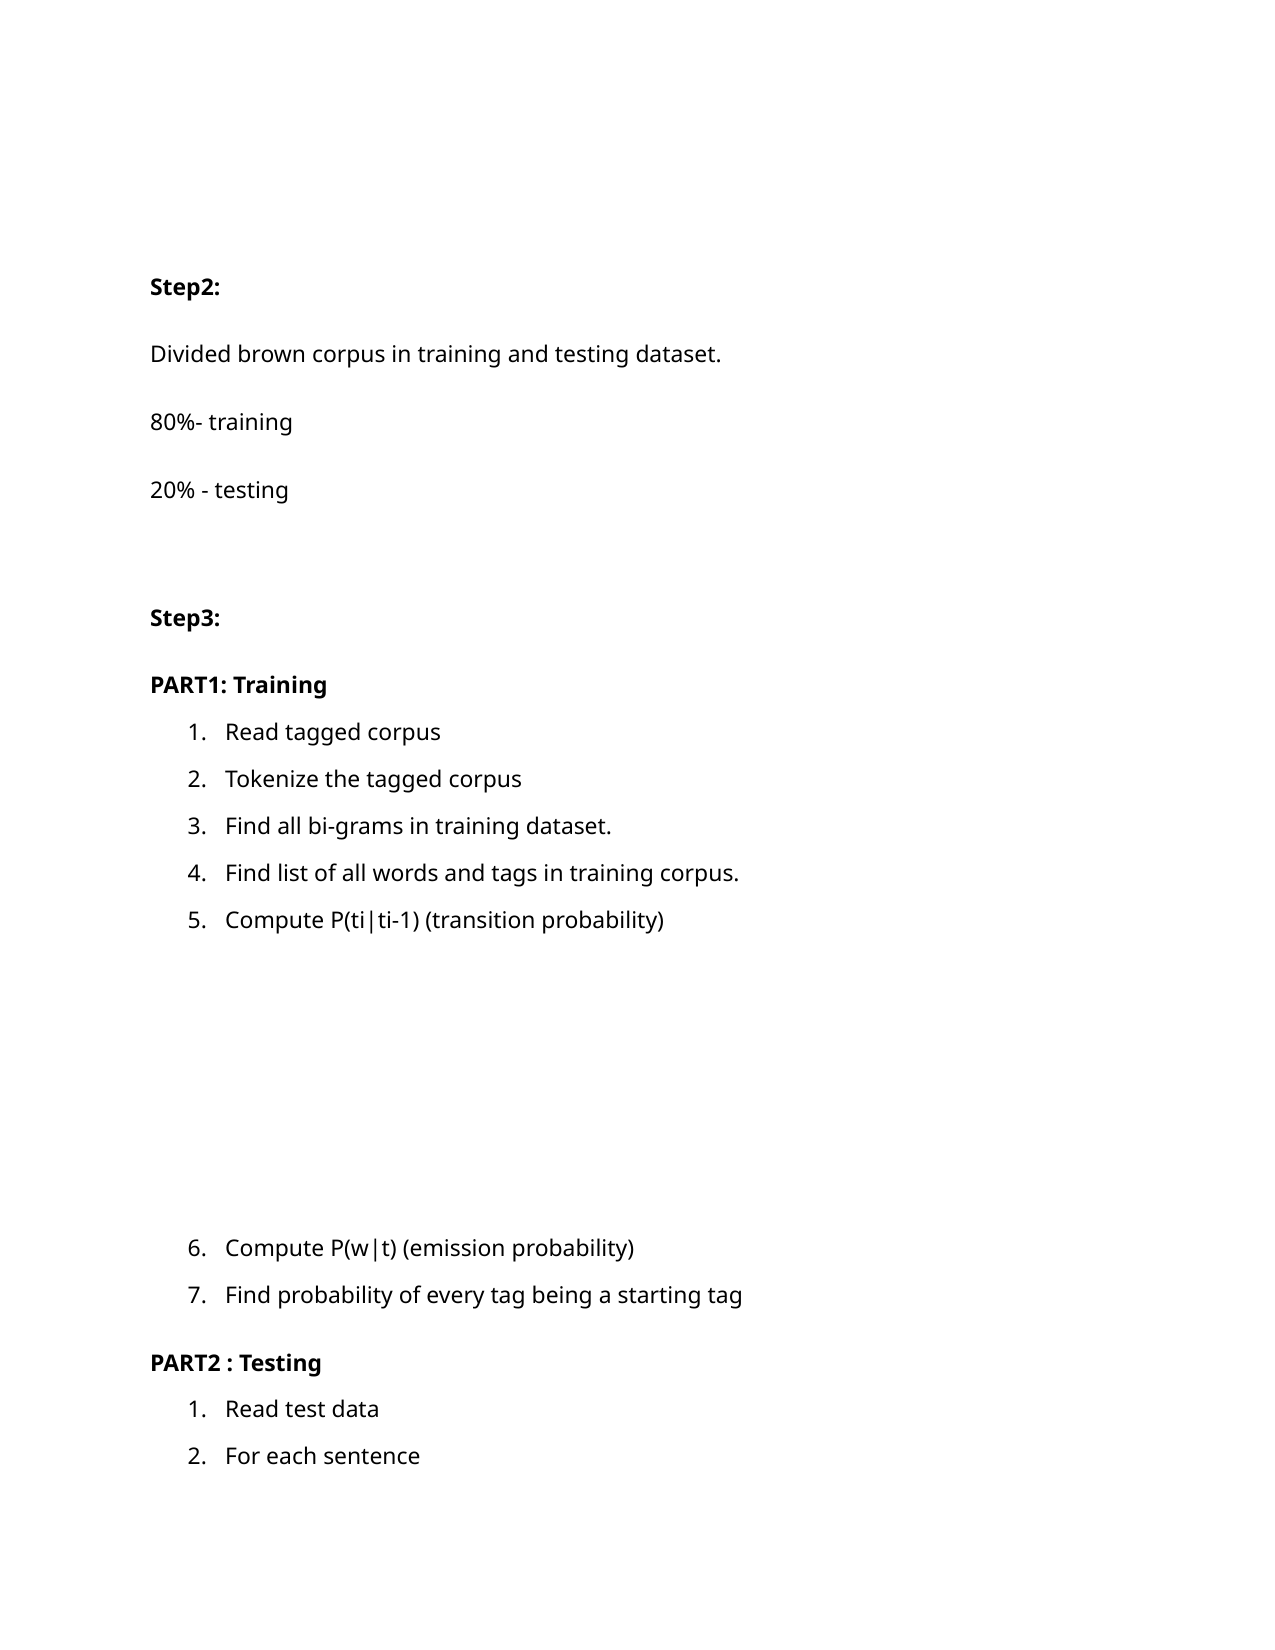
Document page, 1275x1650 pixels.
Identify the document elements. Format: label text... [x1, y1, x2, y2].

text 20% - testing [150, 474, 1125, 505]
text Step3: [150, 602, 1125, 633]
text PART1: Training [150, 669, 1125, 701]
text Divided brown corpus in training and testing dataset. [150, 338, 1125, 369]
list Find list of all words and tags in training corpus. [187, 857, 1125, 888]
list Find all bi-grams in training dataset. [187, 810, 1125, 841]
list Compute P(ti|ti-1) (transition probability) [187, 904, 1125, 935]
list For each sentence [187, 1440, 1125, 1472]
list Read tagged corpus [187, 716, 1125, 748]
list Compute P(w|t) (emission probability) [187, 1232, 1125, 1263]
text PART2 : Testing [150, 1347, 1125, 1378]
list Read test data [187, 1393, 1125, 1425]
text 80%- training [150, 406, 1125, 437]
text Step2: [150, 271, 1125, 302]
list Tokenize the tagged corpus [187, 763, 1125, 794]
list Find probability of every tag being a starting tag [187, 1279, 1125, 1310]
